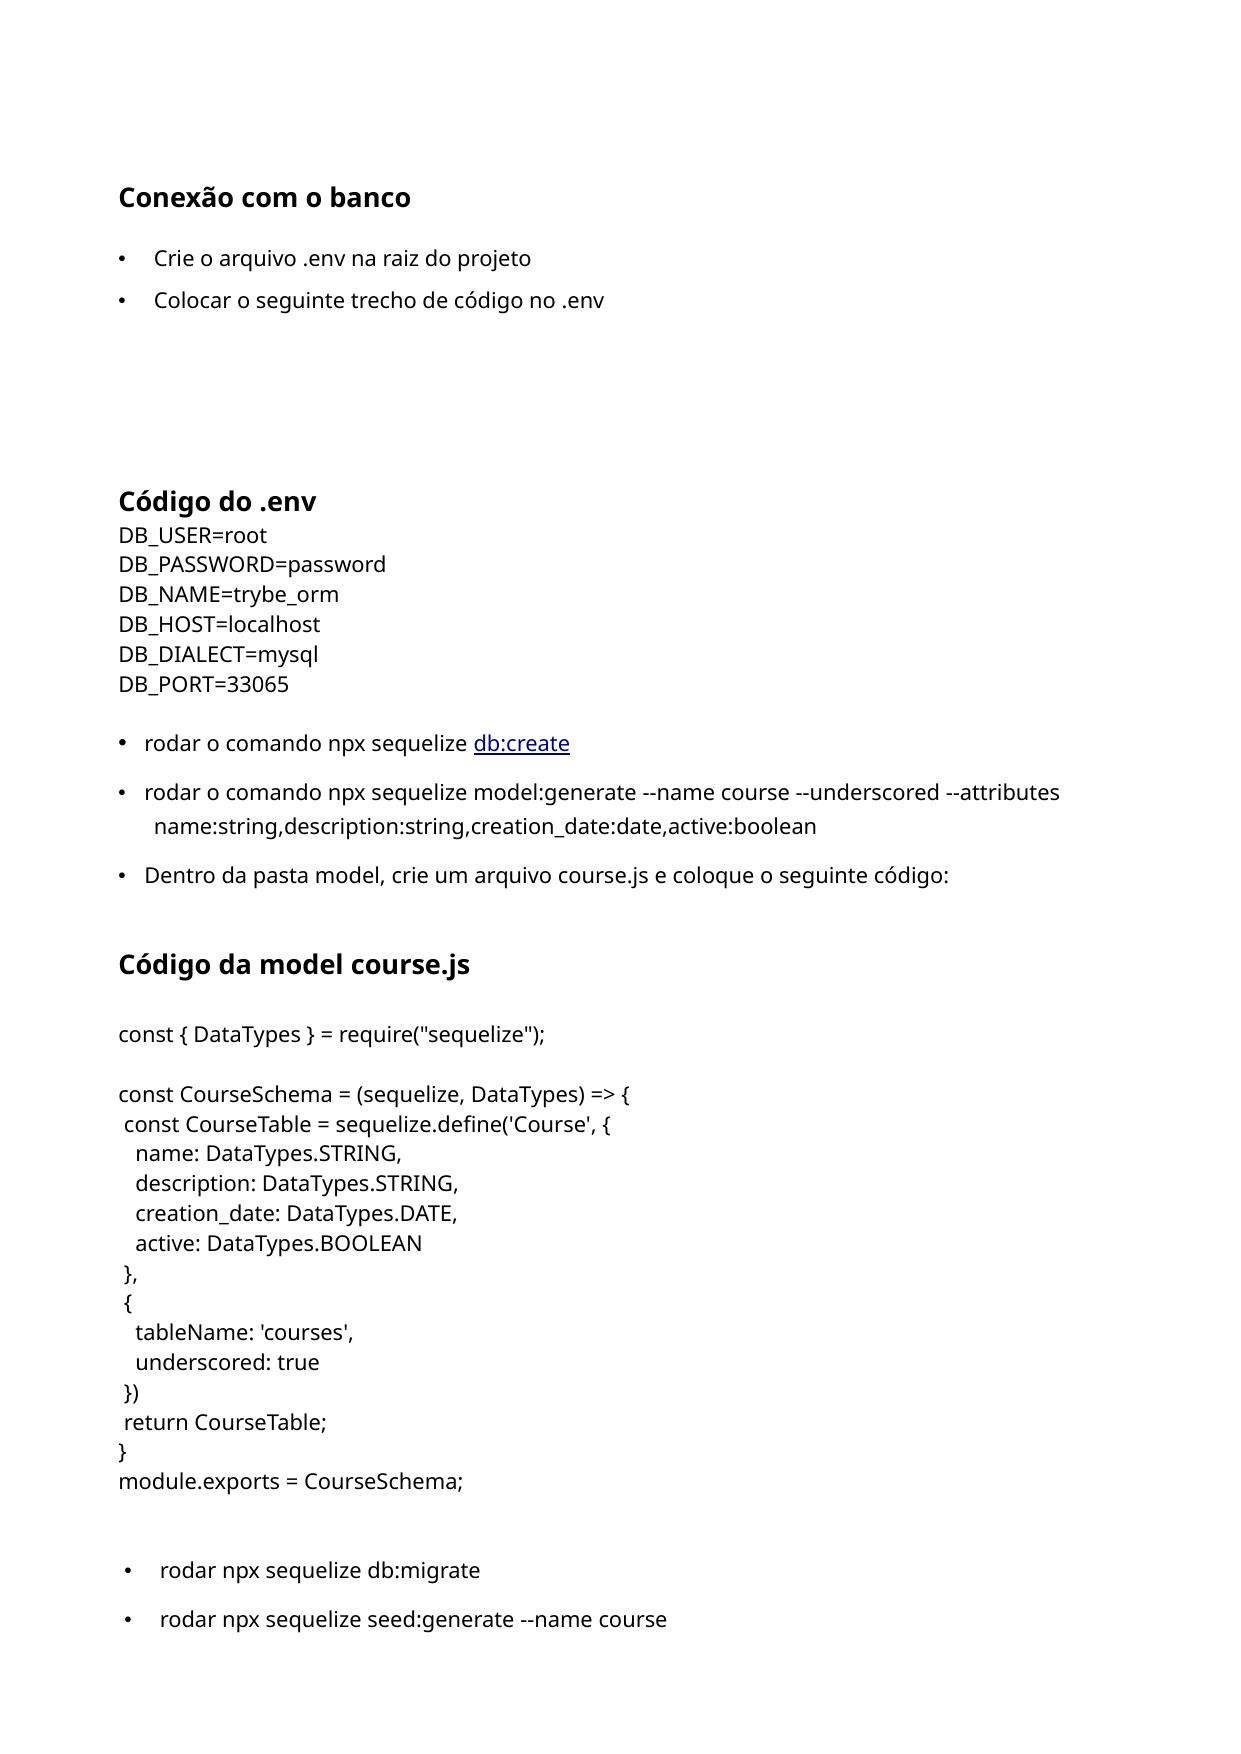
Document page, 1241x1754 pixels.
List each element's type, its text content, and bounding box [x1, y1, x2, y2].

text module.exports = CourseSchema; [118, 1466, 1122, 1496]
text name: DataTypes.STRING, [118, 1138, 1122, 1168]
text Código do .env [118, 483, 1122, 519]
text creation_date: DataTypes.DATE, [118, 1198, 1122, 1228]
text underscored: true [118, 1347, 1122, 1377]
list rodar npx sequelize seed:generate --name course [124, 1604, 1122, 1634]
text const CourseTable = sequelize.define('Course', { [118, 1108, 1122, 1138]
text DB_NAME=trybe_orm [118, 579, 1122, 609]
text DB_PASSWORD=password [118, 549, 1122, 579]
text } [118, 1436, 1122, 1466]
list rodar o comando npx sequelize model:generate --name course --underscored --attributes name:string,description:string,creation_date:date,active:boolean [118, 777, 1122, 841]
text const CourseSchema = (sequelize, DataTypes) => { [118, 1079, 1122, 1108]
text tableName: 'courses', [118, 1317, 1122, 1347]
text DB_PORT=33065 [118, 668, 1122, 698]
text DB_DIALECT=mysql [118, 639, 1122, 668]
text }) [118, 1377, 1122, 1406]
text return CourseTable; [118, 1406, 1122, 1436]
text DB_USER=root [118, 519, 1122, 549]
subtitle Conexão com o banco [118, 179, 1122, 216]
list rodar npx sequelize db:migrate [124, 1555, 1122, 1585]
text }, [118, 1257, 1122, 1287]
subtitle Crie o arquivo .env na raiz do projeto [118, 243, 1122, 272]
text description: DataTypes.STRING, [118, 1168, 1122, 1198]
text const { DataTypes } = require("sequelize"); [118, 1019, 1122, 1049]
text { [118, 1287, 1122, 1317]
text DB_HOST=localhost [118, 609, 1122, 639]
text active: DataTypes.BOOLEAN [118, 1228, 1122, 1257]
text Código da model course.js [118, 945, 1122, 982]
list Colocar o seguinte trecho de código no .env [118, 285, 1122, 315]
list rodar o comando npx sequelize db:create [118, 728, 1122, 758]
list Dentro da pasta model, crie um arquivo course.js e coloque o seguinte código: [118, 860, 1122, 889]
